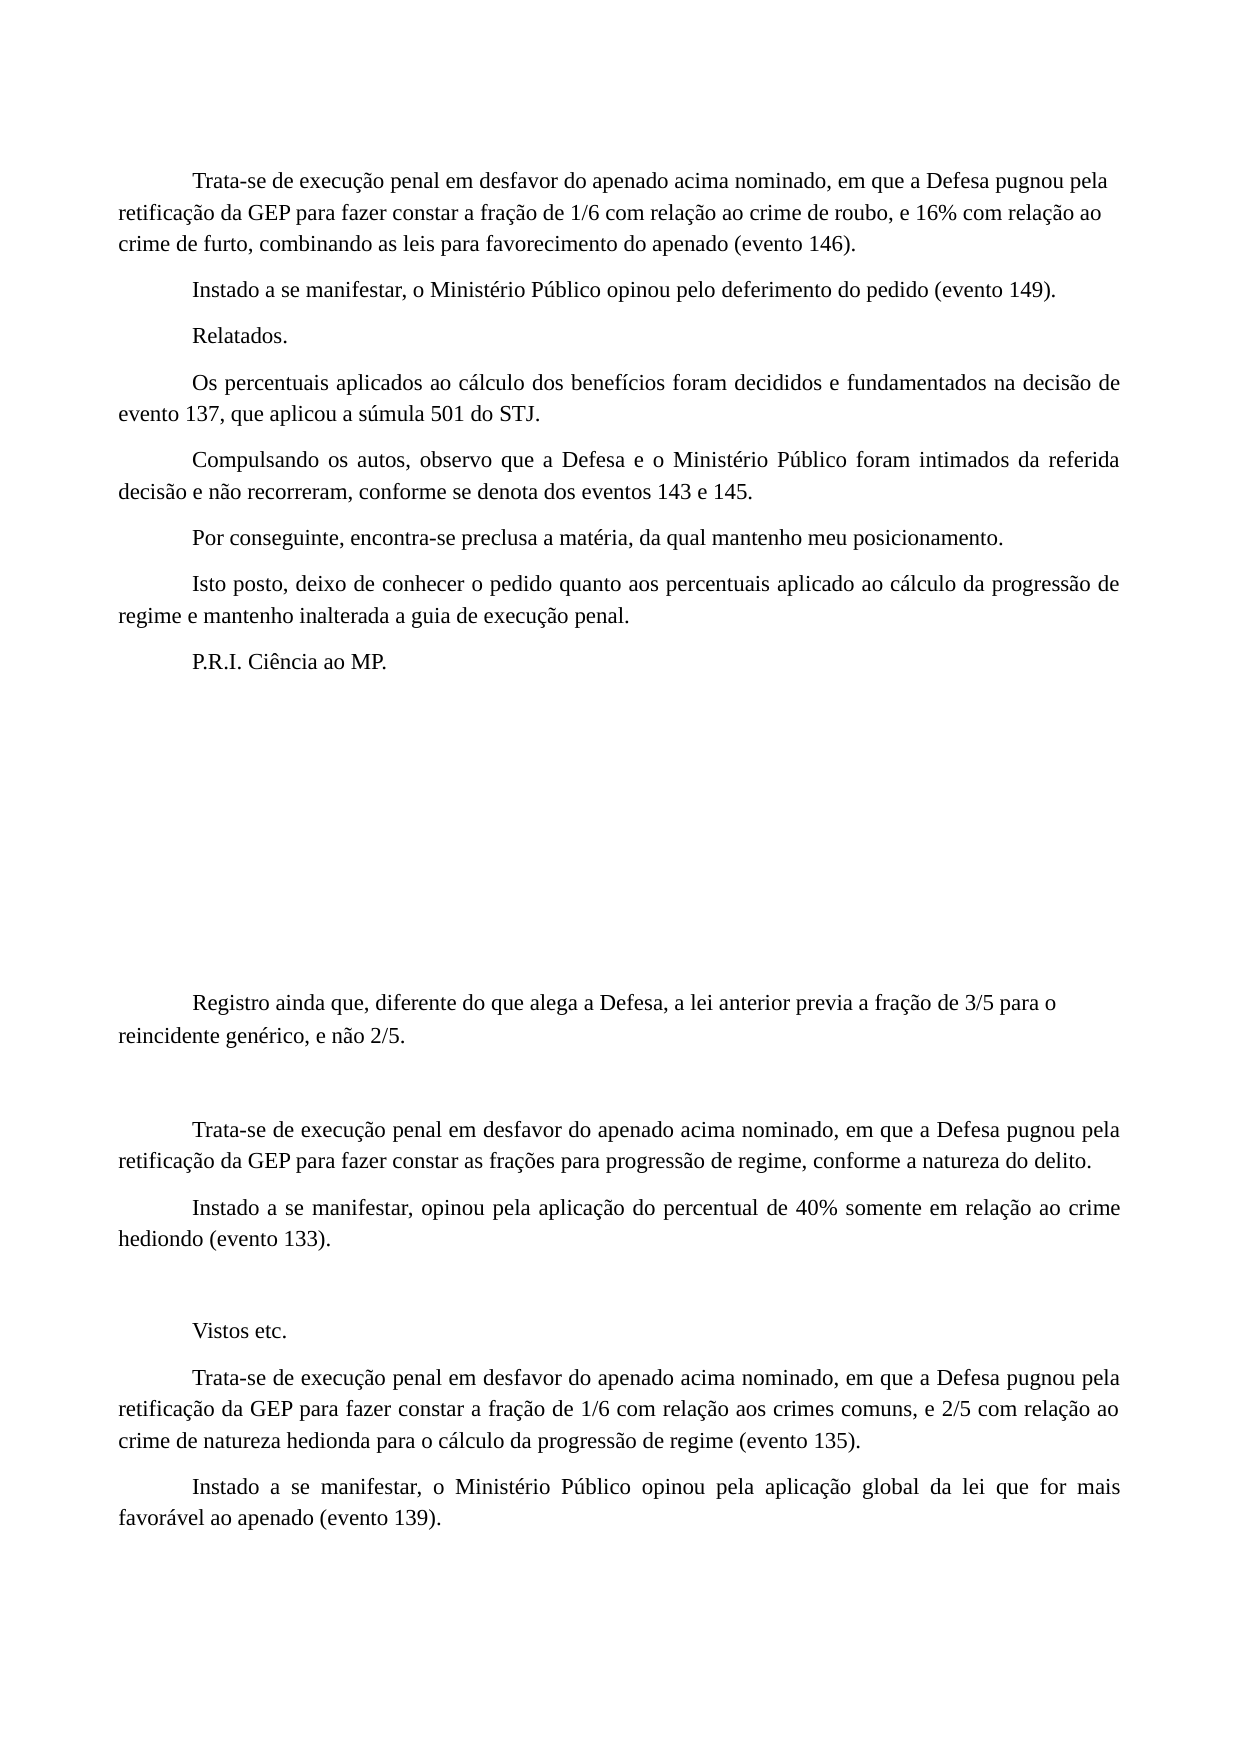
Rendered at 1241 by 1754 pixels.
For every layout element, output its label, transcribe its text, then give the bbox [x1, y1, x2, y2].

text Isto posto, deixo de conhecer o pedido quanto aos percentuais aplicado ao cálculo da progressão de regime e mantenho inalterada a guia de execução penal. [118, 570, 1122, 628]
text P.R.I. Ciência ao MP. [118, 648, 1122, 674]
text Por conseguinte, encontra-se preclusa a matéria, da qual mantenho meu posicionamento. [118, 524, 1122, 551]
text Instado a se manifestar, o Ministério Público opinou pela aplicação global da lei que for mais favorável ao apenado (evento 139). [118, 1473, 1122, 1531]
text Trata-se de execução penal em desfavor do apenado acima nominado, em que a Defesa pugnou pela retificação da GEP para fazer constar as frações para progressão de regime, conforme a natureza do delito. [118, 1116, 1122, 1174]
text Vistos etc. [118, 1317, 1122, 1344]
text Registro ainda que, diferente do que alega a Defesa, a lei anterior previa a fração de 3/5 para o reincidente genérico, e não 2/5. [118, 988, 1122, 1049]
text Instado a se manifestar, o Ministério Público opinou pelo deferimento do pedido (evento 149). [118, 276, 1122, 303]
text Trata-se de execução penal em desfavor do apenado acima nominado, em que a Defesa pugnou pela retificação da GEP para fazer constar a fração de 1/6 com relação ao crime de roubo, e 16% com relação ao crime de furto, combinando as leis para favorecimento do apenado (evento 146). [118, 167, 1122, 257]
text Relatados. [118, 323, 1122, 349]
text Trata-se de execução penal em desfavor do apenado acima nominado, em que a Defesa pugnou pela retificação da GEP para fazer constar a fração de 1/6 com relação aos crimes comuns, e 2/5 com relação ao crime de natureza hedionda para o cálculo da progressão de regime (evento 135). [118, 1363, 1122, 1453]
text Instado a se manifestar, opinou pela aplicação do percentual de 40% somente em relação ao crime hediondo (evento 133). [118, 1193, 1122, 1251]
text Os percentuais aplicados ao cálculo dos benefícios foram decididos e fundamentados na decisão de evento 137, que aplicou a súmula 501 do STJ. [118, 369, 1122, 427]
text Compulsando os autos, observo que a Defesa e o Ministério Público foram intimados da referida decisão e não recorreram, conforme se denota dos eventos 143 e 145. [118, 446, 1122, 504]
